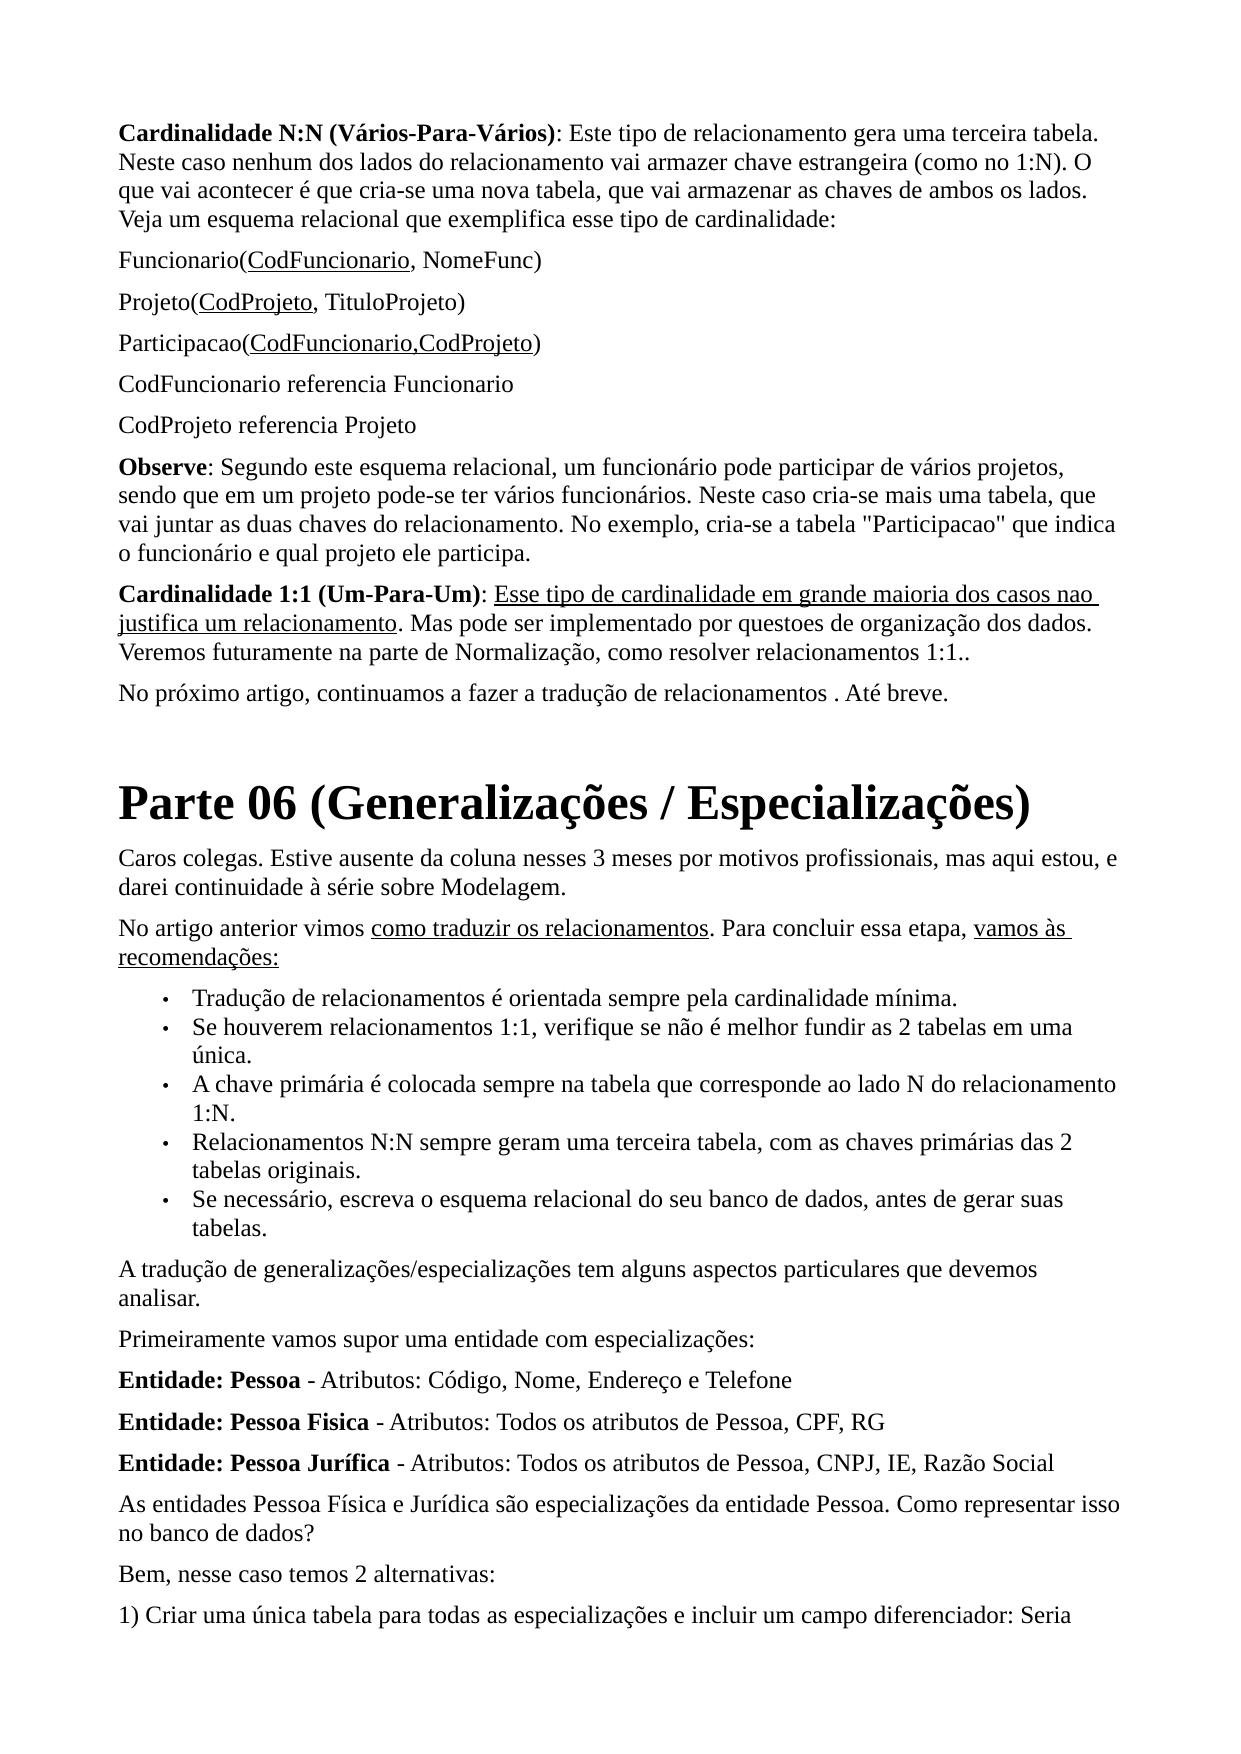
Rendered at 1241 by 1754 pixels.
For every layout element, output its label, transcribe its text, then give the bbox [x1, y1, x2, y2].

text CodProjeto referencia Projeto [118, 411, 1122, 439]
text Funcionario(CodFuncionario, NomeFunc) [118, 246, 1122, 274]
text Cardinalidade N:N (Vários-Para-Vários): Este tipo de relacionamento gera uma terceira tabela. Neste caso nenhum dos lados do relacionamento vai armazer chave estrangeira (como no 1:N). O que vai acontecer é que cria-se uma nova tabela, que vai armazenar as chaves de ambos os lados. Veja um esquema relacional que exemplifica esse tipo de cardinalidade: [118, 118, 1122, 233]
subtitle Parte 06 (Generalizações / Especializações) [118, 773, 1122, 831]
text No próximo artigo, continuamos a fazer a tradução de relacionamentos . Até breve. [118, 678, 1122, 707]
text CodFuncionario referencia Funcionario [118, 369, 1122, 398]
text A tradução de generalizações/especializações tem alguns aspectos particulares que devemos analisar. [118, 1254, 1122, 1312]
list Tradução de relacionamentos é orientada sempre pela cardinalidade mínima. [162, 983, 1122, 1012]
list Se necessário, escreva o esquema relacional do seu banco de dados, antes de gerar suas tabelas. [162, 1184, 1122, 1242]
text Entidade: Pessoa Fisica - Atributos: Todos os atributos de Pessoa, CPF, RG [118, 1407, 1122, 1436]
text Primeiramente vamos supor uma entidade com especializações: [118, 1324, 1122, 1353]
text Observe: Segundo este esquema relacional, um funcionário pode participar de vários projetos, sendo que em um projeto pode-se ter vários funcionários. Neste caso cria-se mais uma tabela, que vai juntar as duas chaves do relacionamento. No exemplo, cria-se a tabela "Participacao" que indica o funcionário e qual projeto ele participa. [118, 452, 1122, 567]
text Caros colegas. Estive ausente da coluna nesses 3 meses por motivos profissionais, mas aqui estou, e darei continuidade à série sobre Modelagem. [118, 843, 1122, 901]
list Relacionamentos N:N sempre geram uma terceira tabela, com as chaves primárias das 2 tabelas originais. [162, 1127, 1122, 1184]
text Participacao(CodFuncionario,CodProjeto) [118, 328, 1122, 357]
text No artigo anterior vimos como traduzir os relacionamentos. Para concluir essa etapa, vamos às recomendações: [118, 913, 1122, 971]
text Projeto(CodProjeto, TituloProjeto) [118, 287, 1122, 316]
text Entidade: Pessoa Jurífica - Atributos: Todos os atributos de Pessoa, CNPJ, IE, Razão Social [118, 1448, 1122, 1477]
text Entidade: Pessoa - Atributos: Código, Nome, Endereço e Telefone [118, 1366, 1122, 1394]
list Se houverem relacionamentos 1:1, verifique se não é melhor fundir as 2 tabelas em uma única. [162, 1012, 1122, 1069]
text 1) Criar uma única tabela para todas as especializações e incluir um campo diferenciador: Seria [118, 1601, 1122, 1629]
text Cardinalidade 1:1 (Um-Para-Um): Esse tipo de cardinalidade em grande maioria dos casos nao justifica um relacionamento. Mas pode ser implementado por questoes de organização dos dados. Veremos futuramente na parte de Normalização, como resolver relacionamentos 1:1.. [118, 579, 1122, 666]
list A chave primária é colocada sempre na tabela que corresponde ao lado N do relacionamento 1:N. [162, 1069, 1122, 1127]
text As entidades Pessoa Física e Jurídica são especializações da entidade Pessoa. Como representar isso no banco de dados? [118, 1489, 1122, 1547]
text Bem, nesse caso temos 2 alternativas: [118, 1559, 1122, 1588]
